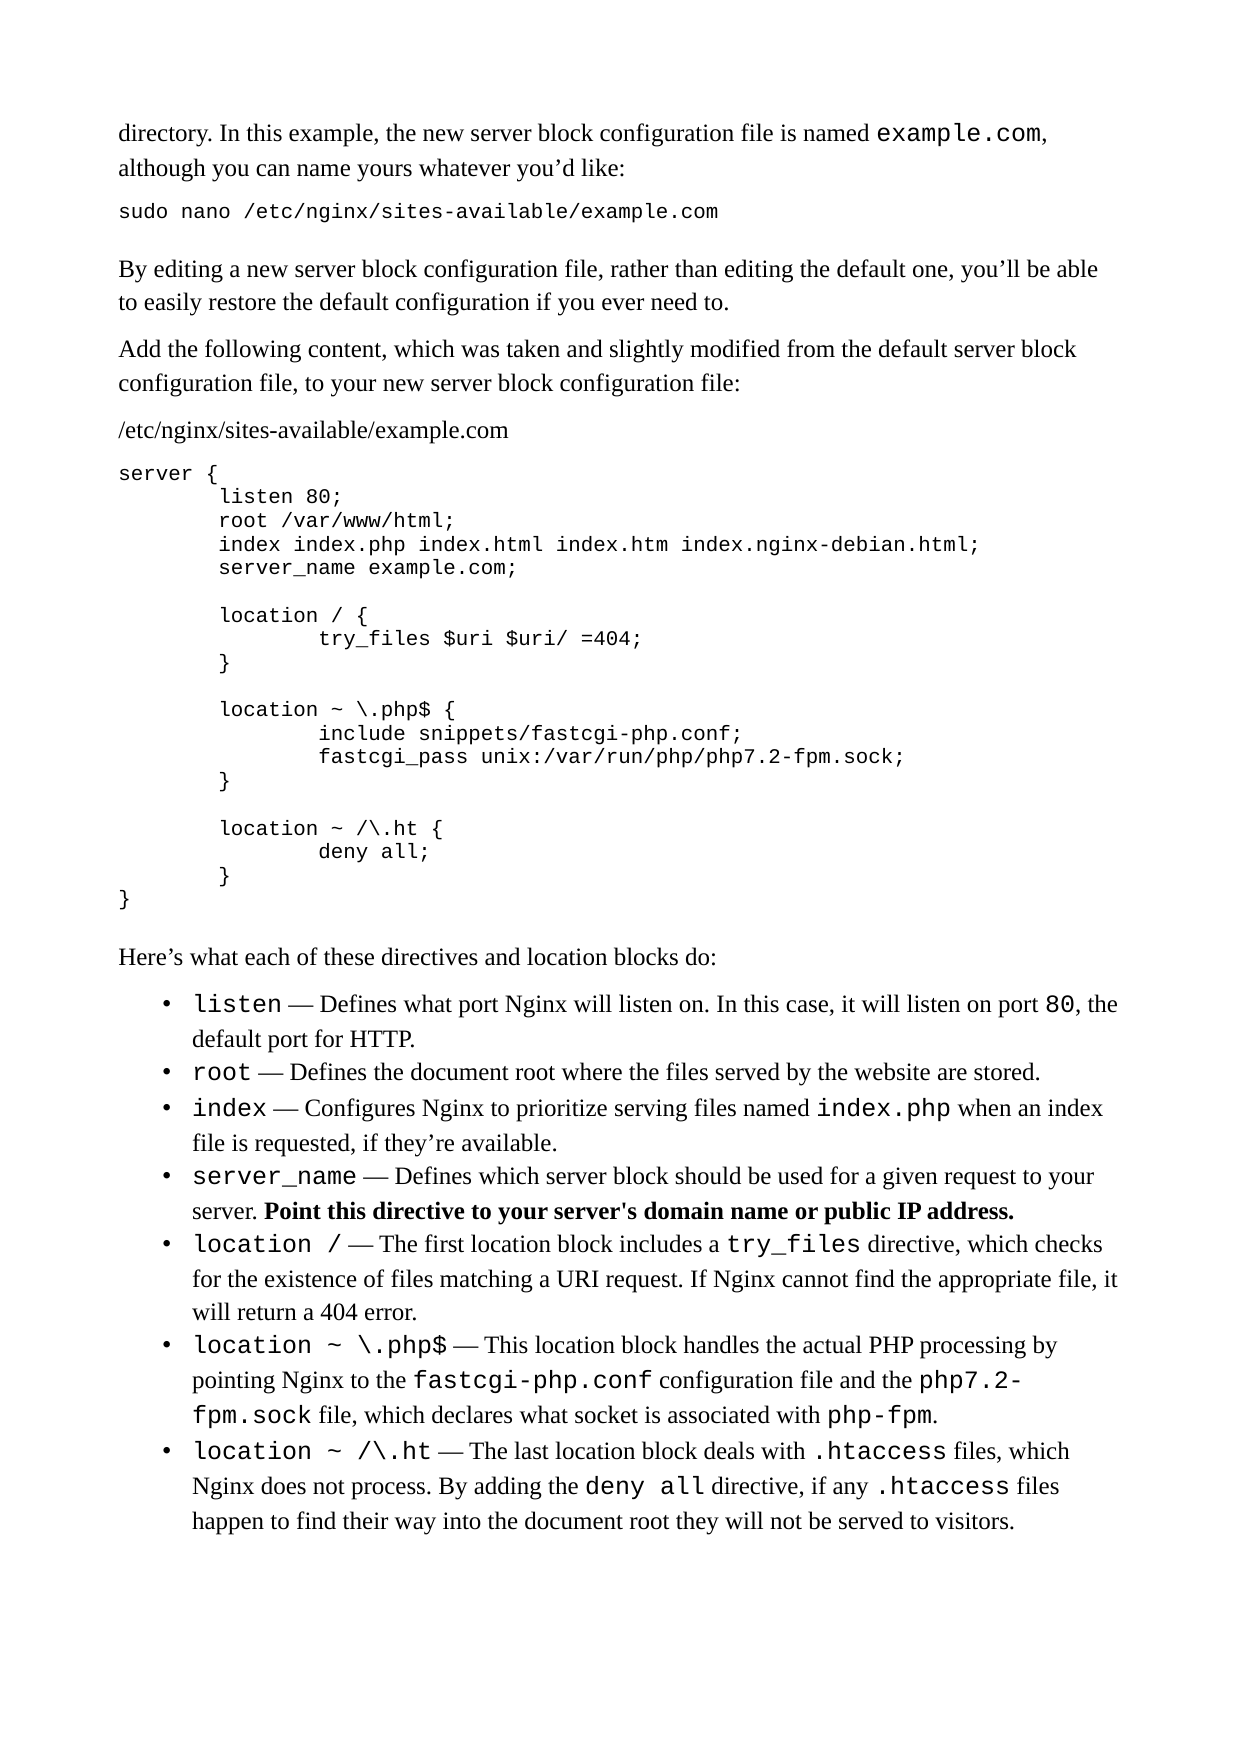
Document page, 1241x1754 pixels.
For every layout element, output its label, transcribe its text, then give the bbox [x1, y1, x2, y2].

text fastcgi_pass unix:/var/run/php/php7.2-fpm.sock; [118, 747, 1122, 770]
text } [118, 888, 1122, 912]
text location ~ \.php$ { [118, 699, 1122, 723]
text location ~ /\.ht { [118, 817, 1122, 841]
text index index.php index.html index.htm index.nginx-debian.html; [118, 534, 1122, 557]
text listen 80; [118, 486, 1122, 510]
text } [118, 865, 1122, 888]
text } [118, 652, 1122, 676]
text sudo nano /etc/nginx/sites-available/example.com [118, 201, 1122, 224]
text include snippets/fastcgi-php.conf; [118, 723, 1122, 747]
text } [118, 770, 1122, 794]
list listen — Defines what port Nginx will listen on. In this case, it will listen on port 80, the default port for HTTP. [162, 989, 1122, 1053]
list root — Defines the document root where the files served by the website are stored. [162, 1057, 1122, 1088]
list index — Configures Nginx to prioritize serving files named index.php when an index file is requested, if they’re available. [162, 1093, 1122, 1157]
text server_name example.com; [118, 557, 1122, 581]
list location ~ \.php$ — This location block handles the actual PHP processing by pointing Nginx to the fastcgi-php.conf configuration file and the php7.2-fpm.sock file, which declares what socket is associated with php-fpm. [162, 1330, 1122, 1431]
text location / { [118, 605, 1122, 628]
text try_files $uri $uri/ =404; [118, 628, 1122, 652]
text root /var/www/html; [118, 510, 1122, 534]
text Here’s what each of these directives and location blocks do: [118, 942, 1122, 970]
text directory. In this example, the new server block configuration file is named example.com, although you can name yours whatever you’d like: [118, 118, 1122, 182]
list location / — The first location block includes a try_files directive, which checks for the existence of files matching a URI request. If Nginx cannot find the appropriate file, it will return a 404 error. [162, 1229, 1122, 1326]
text Add the following content, which was taken and slightly modified from the default server block configuration file, to your new server block configuration file: [118, 334, 1122, 396]
text server { [118, 463, 1122, 486]
list server_name — Defines which server block should be used for a given request to your server. Point this directive to your server's domain name or public IP address. [162, 1161, 1122, 1225]
text /etc/nginx/sites-available/example.com [118, 415, 1122, 444]
text By editing a new server block configuration file, rather than editing the default one, you’ll be able to easily restore the default configuration if you ever need to. [118, 254, 1122, 316]
text deny all; [118, 841, 1122, 865]
list location ~ /\.ht — The last location block deals with .htaccess files, which Nginx does not process. By adding the deny all directive, if any .htaccess files happen to find their way into the document root they will not be served to visitors. [162, 1436, 1122, 1535]
